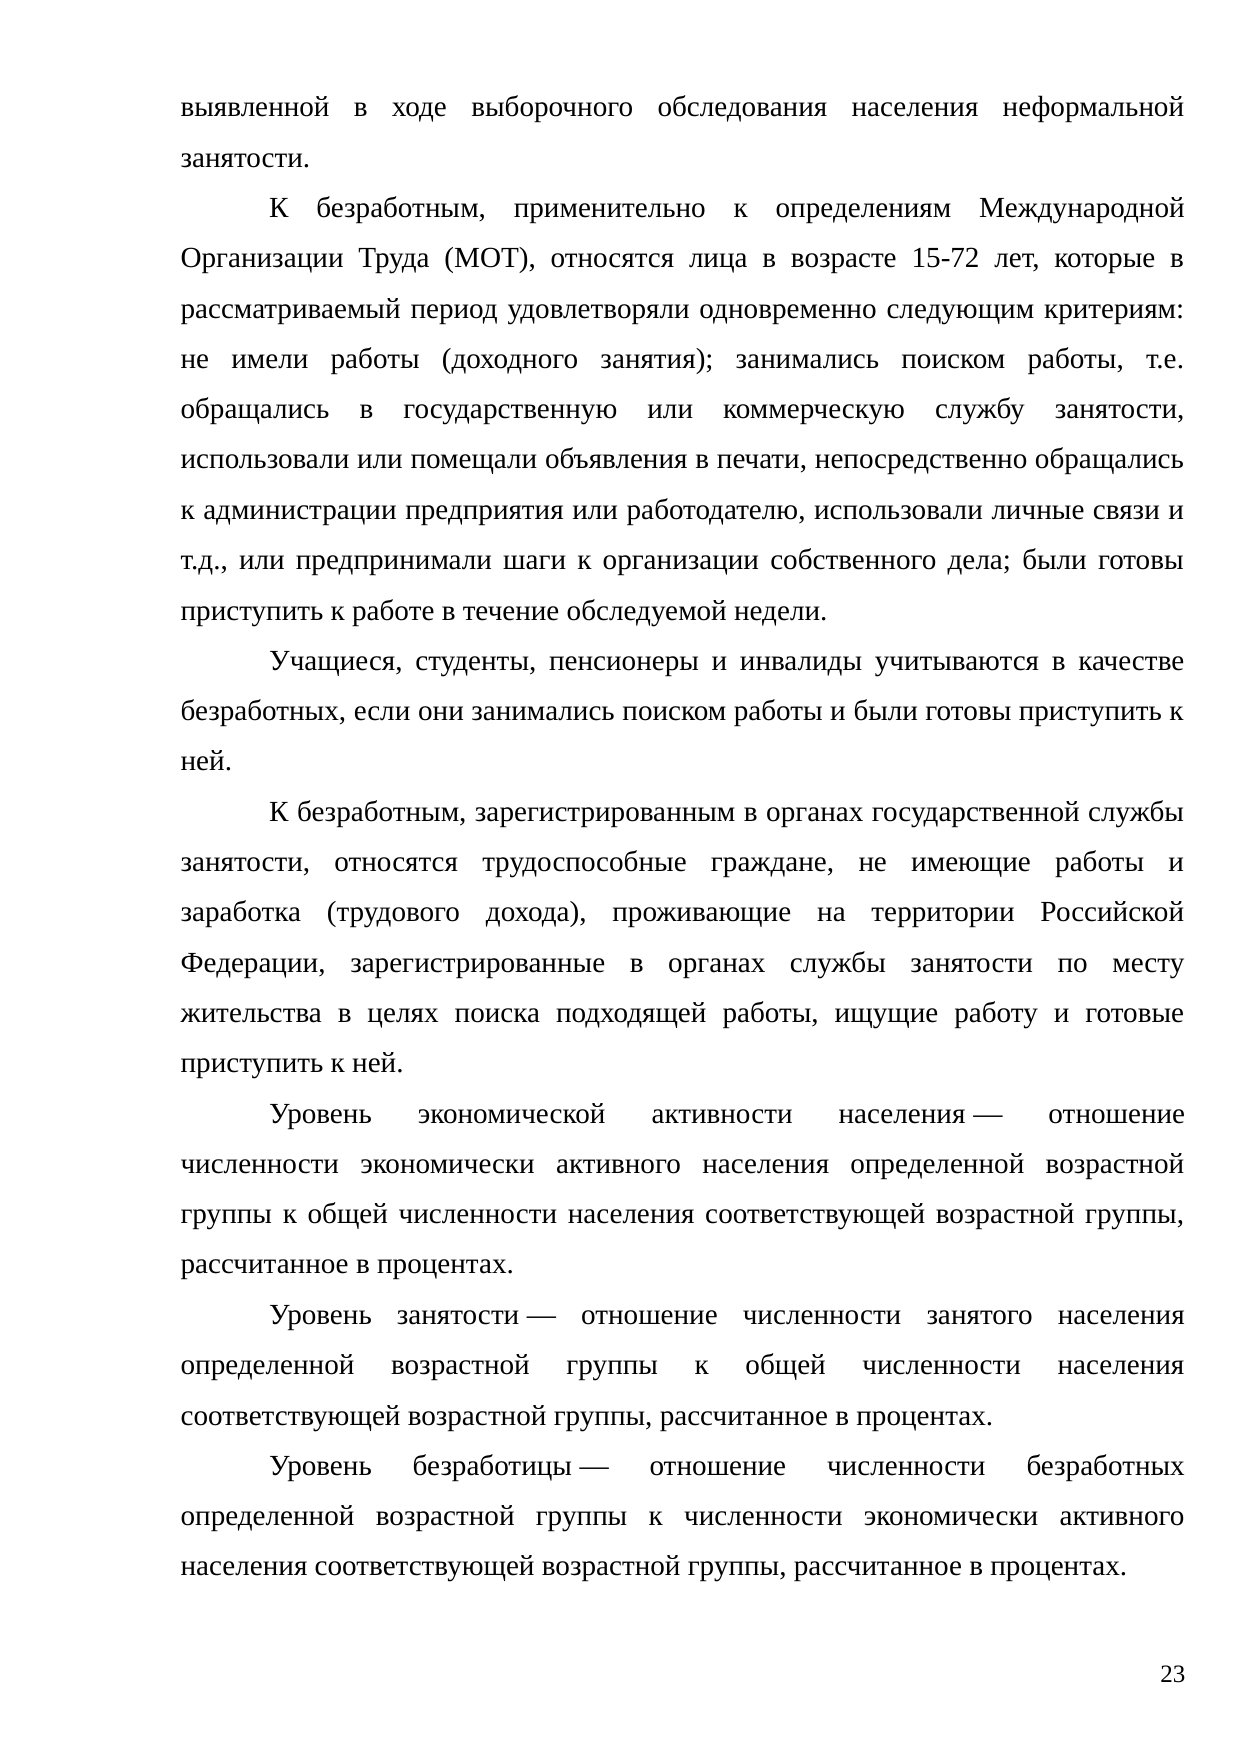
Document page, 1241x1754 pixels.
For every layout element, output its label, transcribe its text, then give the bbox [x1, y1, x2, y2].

text Уровень безработицы — отношение численности безработных определенной возрастной группы к численности экономически активного населения соответствующей возрастной группы, рассчитанное в процентах. [180, 1448, 1185, 1582]
text К безработным, зарегистрированным в органах государственной службы занятости, относятся трудоспособные граждане, не имеющие работы и заработка (трудового дохода), проживающие на территории Российской Федерации, зарегистрированные в органах службы занятости по месту жительства в целях поиска подходящей работы, ищущие работу и готовые приступить к ней. [180, 794, 1185, 1079]
text Уровень экономической активности населения — отношение численности экономически активного населения определенной возрастной группы к общей численности населения соответствующей возрастной группы, рассчитанное в процентах. [180, 1096, 1185, 1280]
text Уровень занятости — отношение численности занятого населения определенной возрастной группы к общей численности населения соответствующей возрастной группы, рассчитанное в процентах. [180, 1297, 1185, 1431]
text К безработным, применительно к определениям Международной Организации Труда (МОТ), относятся лица в возрасте 15-72 лет, которые в рассматриваемый период удовлетворяли одновременно следующим критериям: не имели работы (доходного занятия); занимались поиском работы, т.е. обращались в государственную или коммерческую службу занятости, использовали или помещали объявления в печати, непосредственно обращались к администрации предприятия или работодателю, использовали личные связи и т.д., или предпринимали шаги к организации собственного дела; были готовы приступить к работе в течение обследуемой недели. [180, 190, 1185, 626]
text выявленной в ходе выборочного обследования населения неформальной занятости. [180, 89, 1185, 173]
text Учащиеся, студенты, пенсионеры и инвалиды учитываются в качестве безработных, если они занимались поиском работы и были готовы приступить к ней. [180, 643, 1185, 777]
